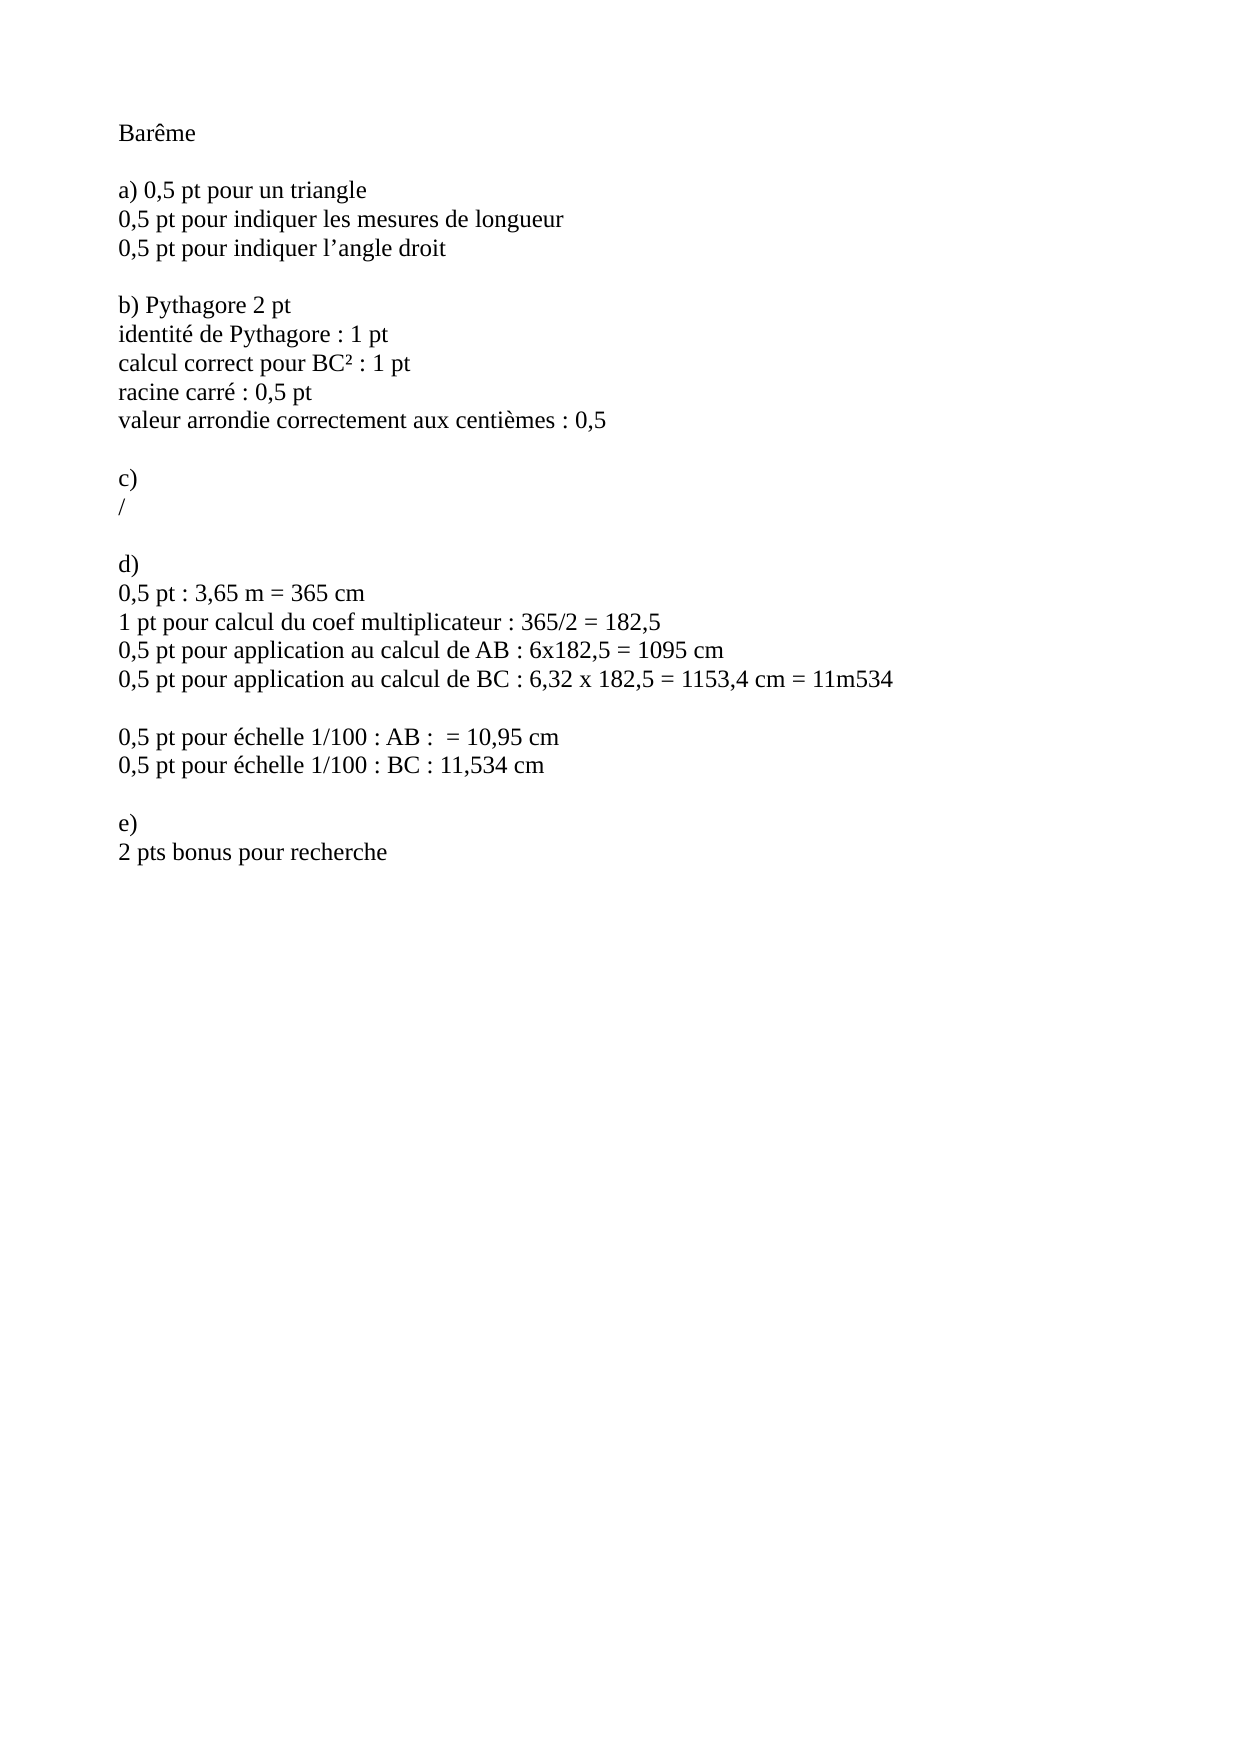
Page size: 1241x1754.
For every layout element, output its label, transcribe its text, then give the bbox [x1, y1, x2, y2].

text 0,5 pt : 3,65 m = 365 cm [118, 578, 1122, 607]
text racine carré : 0,5 pt [118, 377, 1122, 406]
text 0,5 pt pour indiquer les mesures de longueur [118, 204, 1122, 233]
text 0,5 pt pour application au calcul de BC : 6,32 x 182,5 = 1153,4 cm = 11m534 [118, 664, 1122, 693]
text e) [118, 808, 1122, 837]
text 0,5 pt pour échelle 1/100 : BC : 11,534 cm [118, 751, 1122, 779]
text / [118, 492, 1122, 521]
text 2 pts bonus pour recherche [118, 837, 1122, 866]
text Barême [118, 118, 1122, 147]
text a) 0,5 pt pour un triangle [118, 176, 1122, 204]
text 0,5 pt pour application au calcul de AB : 6x182,5 = 1095 cm [118, 636, 1122, 664]
text d) [118, 549, 1122, 578]
text c) [118, 463, 1122, 492]
text calcul correct pour BC² : 1 pt [118, 348, 1122, 377]
text b) Pythagore 2 pt [118, 291, 1122, 319]
text 0,5 pt pour indiquer l’angle droit [118, 233, 1122, 262]
text valeur arrondie correctement aux centièmes : 0,5 [118, 406, 1122, 434]
text identité de Pythagore : 1 pt [118, 319, 1122, 348]
text 1 pt pour calcul du coef multiplicateur : 365/2 = 182,5 [118, 607, 1122, 636]
text 0,5 pt pour échelle 1/100 : AB : = 10,95 cm [118, 722, 1122, 751]
